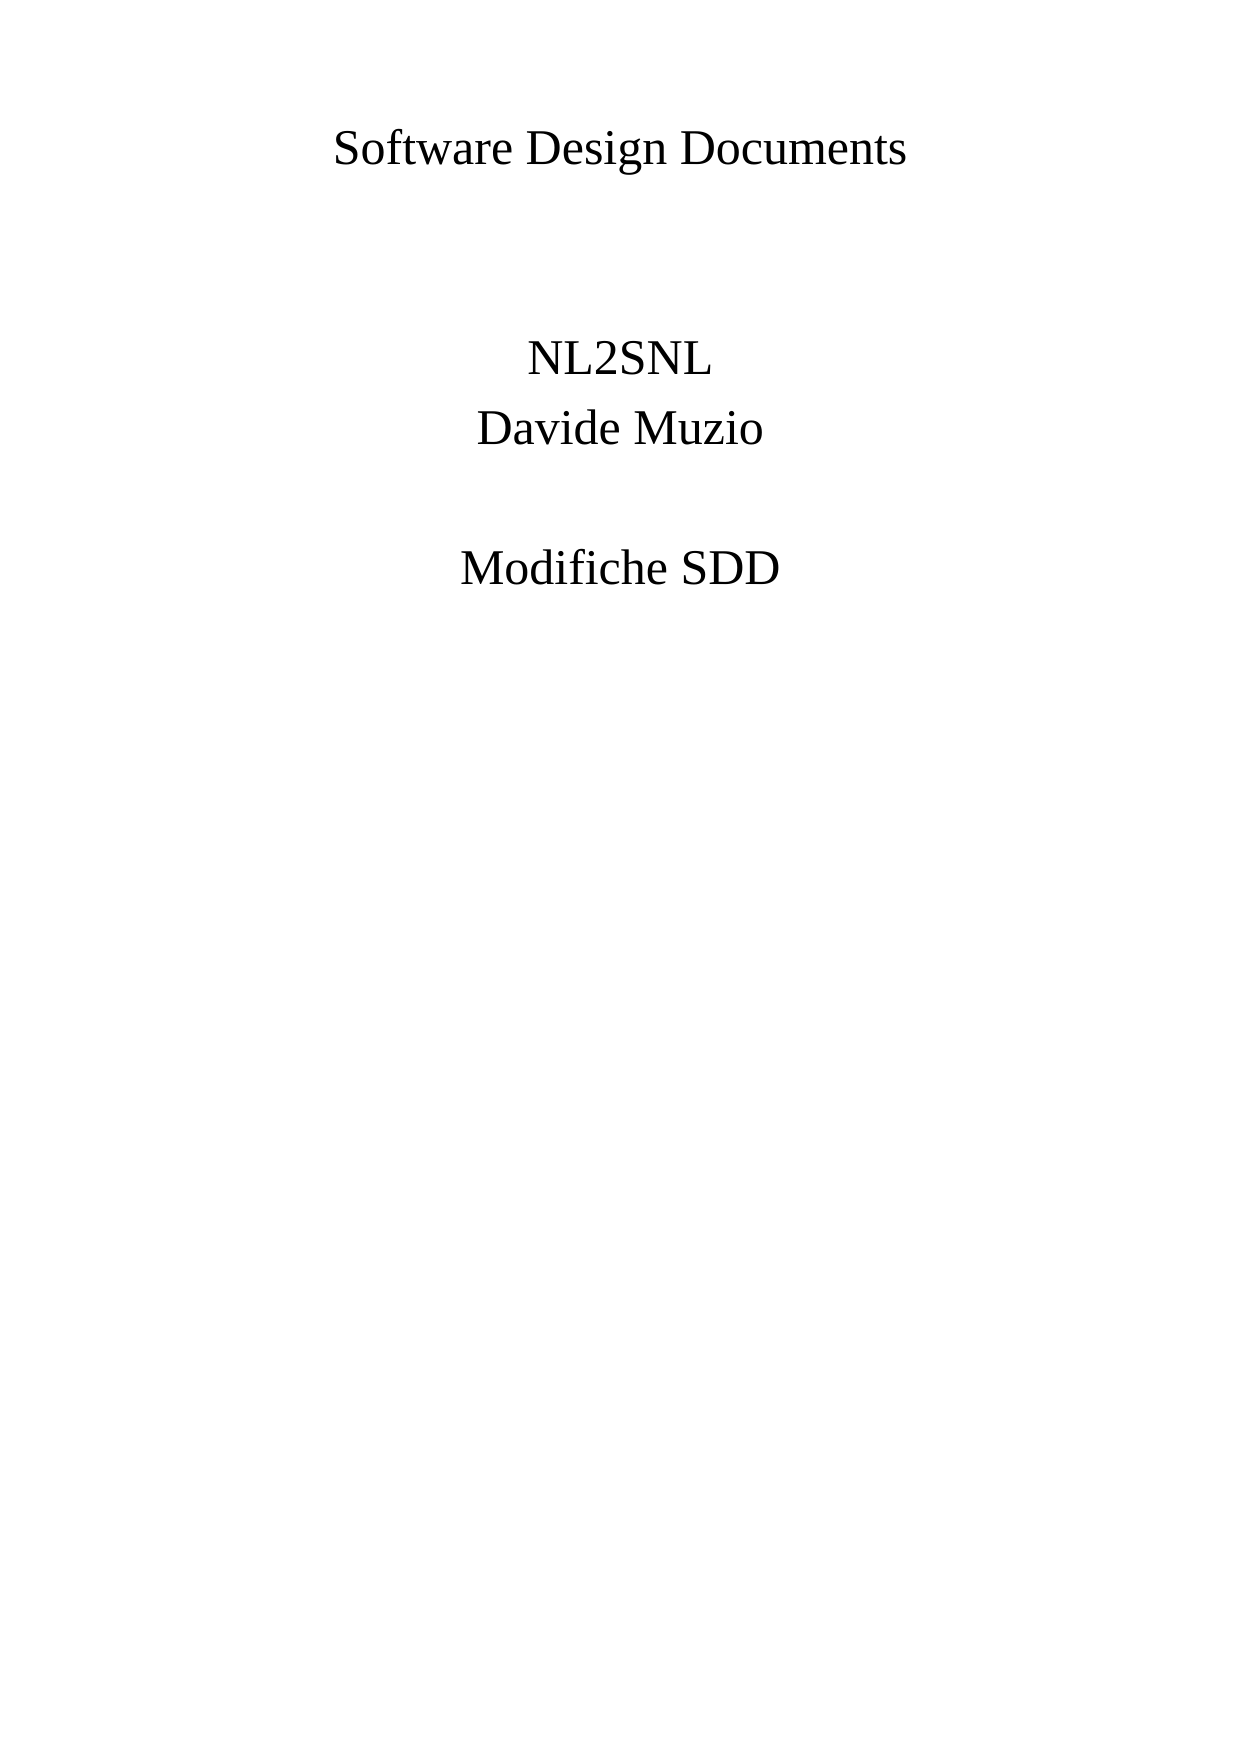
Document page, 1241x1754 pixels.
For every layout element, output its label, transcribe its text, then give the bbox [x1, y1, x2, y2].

text Modifiche SDD [118, 538, 1122, 596]
text Davide Muzio [118, 398, 1122, 456]
text NL2SNL [118, 328, 1122, 386]
text Software Design Documents [118, 118, 1122, 176]
